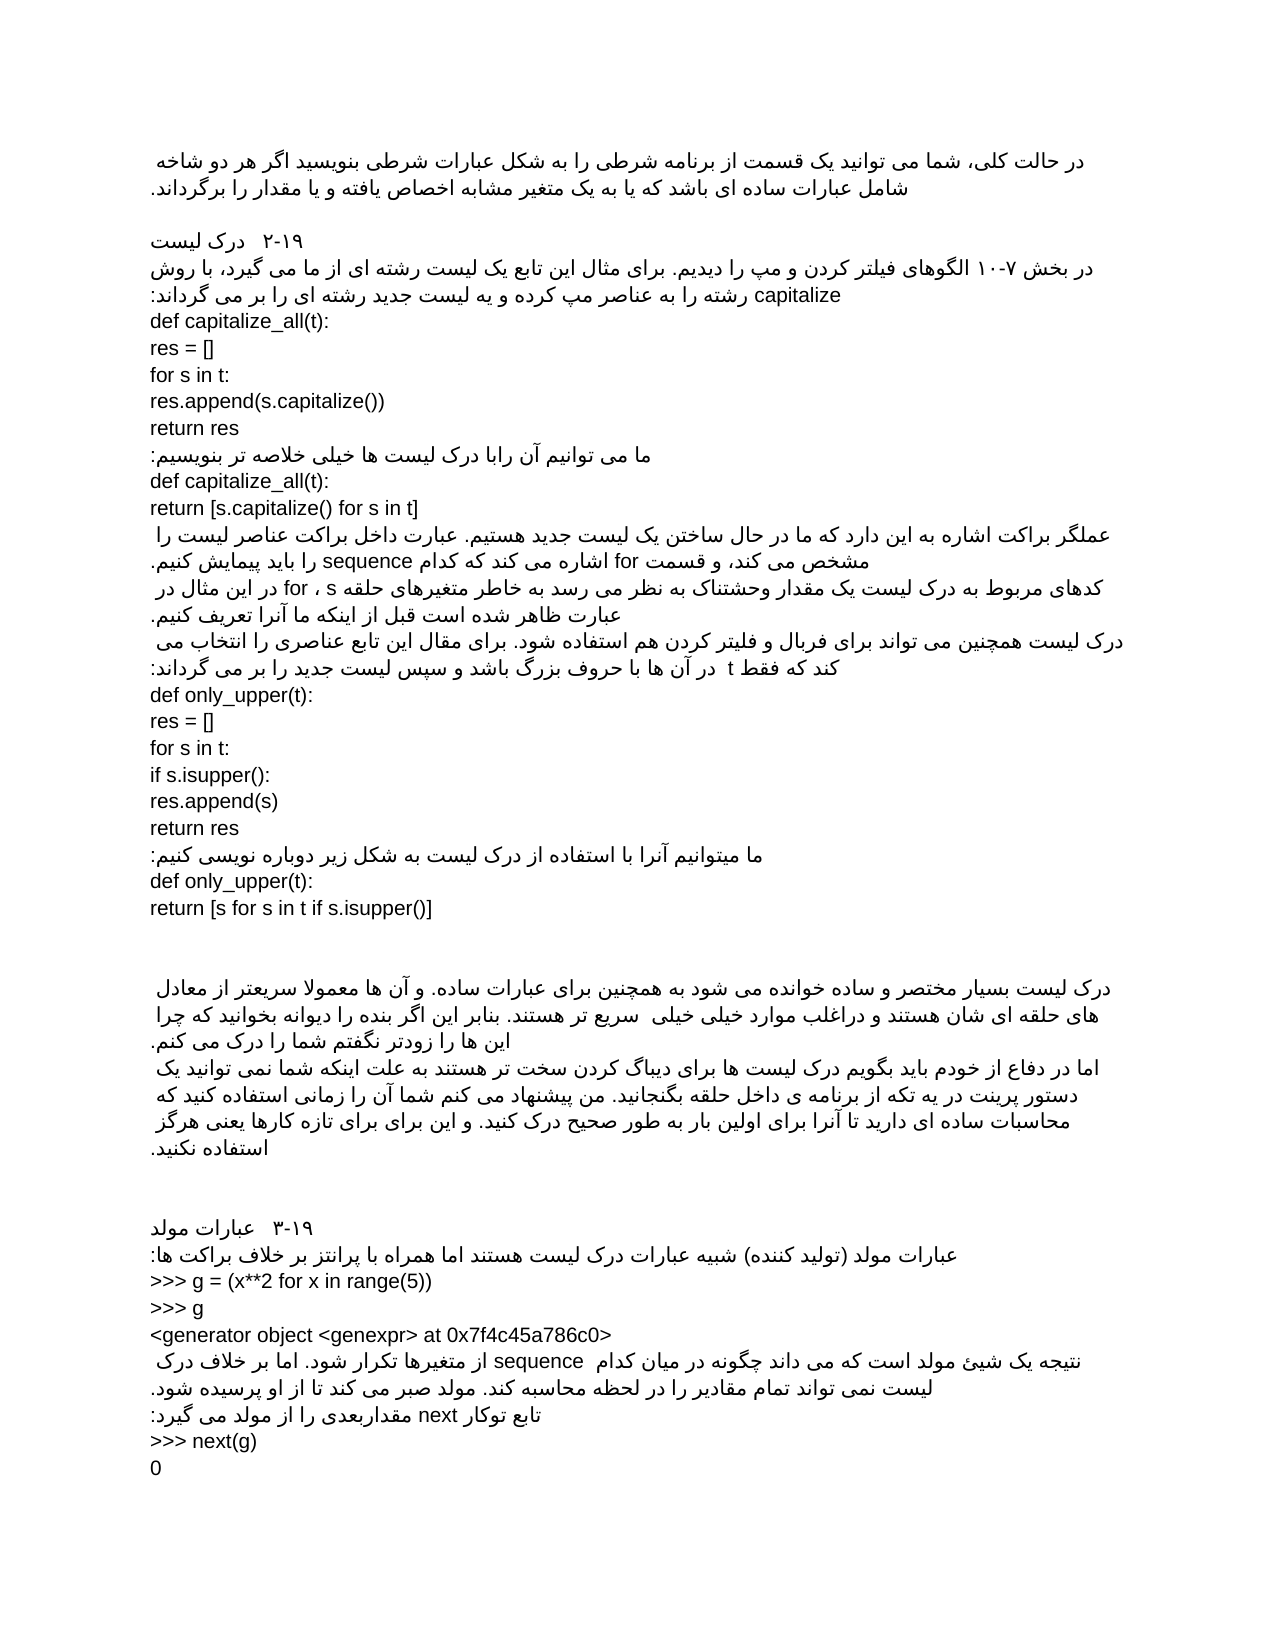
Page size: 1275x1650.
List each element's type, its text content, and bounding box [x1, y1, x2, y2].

text >>> g = (x**2 for x in range(5)) [150, 1270, 1125, 1293]
text def only_upper(t): [150, 870, 1125, 893]
text for s in t: [150, 363, 1125, 387]
text >>> g [150, 1297, 1125, 1320]
text return res [150, 417, 1125, 440]
text نتیجه یک شیئ مولد است که می داند چگونه در میان کدام sequence از متغیرها تکرار شود. اما بر خلاف درک لیست نمی تواند تمام مقادیر را در لحظه محاسبه کند. مولد صبر می کند تا از او پرسیده شود. [150, 1350, 1125, 1400]
text return res [150, 817, 1125, 840]
text 0 [150, 1457, 1125, 1480]
text <generator object <genexpr> at 0x7f4c45a786c0> [150, 1323, 1125, 1347]
text درک لیست همچنین می تواند برای فربال و فلیتر کردن هم استفاده شود. برای مقال این تابع عناصری را انتخاب می کند که فقط t در آن ها با حروف بزرگ باشد و سپس لیست جدید را بر می گرداند: [150, 630, 1125, 680]
text return [s for s in t if s.isupper()] [150, 897, 1125, 920]
text کدهای مربوط به درک لیست یک مقدار وحشتناک به نظر می رسد به خاطر متغیرهای حلقه for ، s در این مثال در عبارت ظاهر شده است قبل از اینکه ما آنرا تعریف کنیم. [150, 577, 1125, 627]
text def only_upper(t): [150, 683, 1125, 707]
text تابع توکار next مقداربعدی را از مولد می گیرد: [150, 1403, 1125, 1427]
text ۳-۱۹ عبارات مولد [150, 1217, 1125, 1240]
text >>> next(g) [150, 1430, 1125, 1453]
text اما در دفاع از خودم باید بگویم درک لیست ها برای دیباگ کردن سخت تر هستند به علت اینکه شما نمی توانید یک دستور پرینت در یه تکه از برنامه ی داخل حلقه بگنجانید. من پیشنهاد می کنم شما آن را زمانی استفاده کنید که محاسبات ساده ای دارید تا آنرا برای اولین بار به طور صحیح درک کنید. و این برای برای تازه کارها یعنی هرگز استفاده نکنید. [150, 1057, 1125, 1160]
text res = [] [150, 337, 1125, 360]
text ما می توانیم آن رابا درک لیست ها خیلی خلاصه تر بنویسیم: [150, 443, 1125, 467]
text ۲-۱۹ درک لیست [150, 230, 1125, 253]
text عملگر براکت اشاره به این دارد که ما در حال ساختن یک لیست جدید هستیم. عبارت داخل براکت عناصر لیست را مشخص می کند، و قسمت for اشاره می کند که کدام sequence را باید پیمایش کنیم. [150, 523, 1125, 573]
text if s.isupper(): [150, 763, 1125, 787]
text عبارات مولد (تولید کننده) شبیه عبارات درک لیست هستند اما همراه با پرانتز بر خلاف براکت ها: [150, 1243, 1125, 1267]
text for s in t: [150, 737, 1125, 760]
text def capitalize_all(t): [150, 310, 1125, 333]
text ما میتوانیم آنرا با استفاده از درک لیست به شکل زیر دوباره نویسی کنیم: [150, 843, 1125, 867]
text res.append(s.capitalize()) [150, 390, 1125, 413]
text res = [] [150, 710, 1125, 733]
text در بخش ۷-۱۰ الگوهای فیلتر کردن و مپ را دیدیم. برای مثال این تابع یک لیست رشته ای از ما می گیرد، با روش capitalize رشته را به عناصر مپ کرده و یه لیست جدید رشته ای را بر می گرداند: [150, 257, 1125, 307]
text return [s.capitalize() for s in t] [150, 497, 1125, 520]
text در حالت کلی، شما می توانید یک قسمت از برنامه شرطی را به شکل عبارات شرطی بنویسید اگر هر دو شاخه شامل عبارات ساده ای باشد که یا به یک متغیر مشابه اخصاص یافته و یا مقدار را برگرداند. [150, 150, 1125, 200]
text def capitalize_all(t): [150, 470, 1125, 493]
text res.append(s) [150, 790, 1125, 813]
text درک لیست بسیار مختصر و ساده خوانده می شود به همچنین برای عبارات ساده. و آن ها معمولا سریعتر از معادل های حلقه ای شان هستند و دراغلب موارد خیلی خیلی سریع تر هستند. بنابر این اگر بنده را دیوانه بخوانید که چرا این ها را زودتر نگفتم شما را درک می کنم. [150, 977, 1125, 1053]
